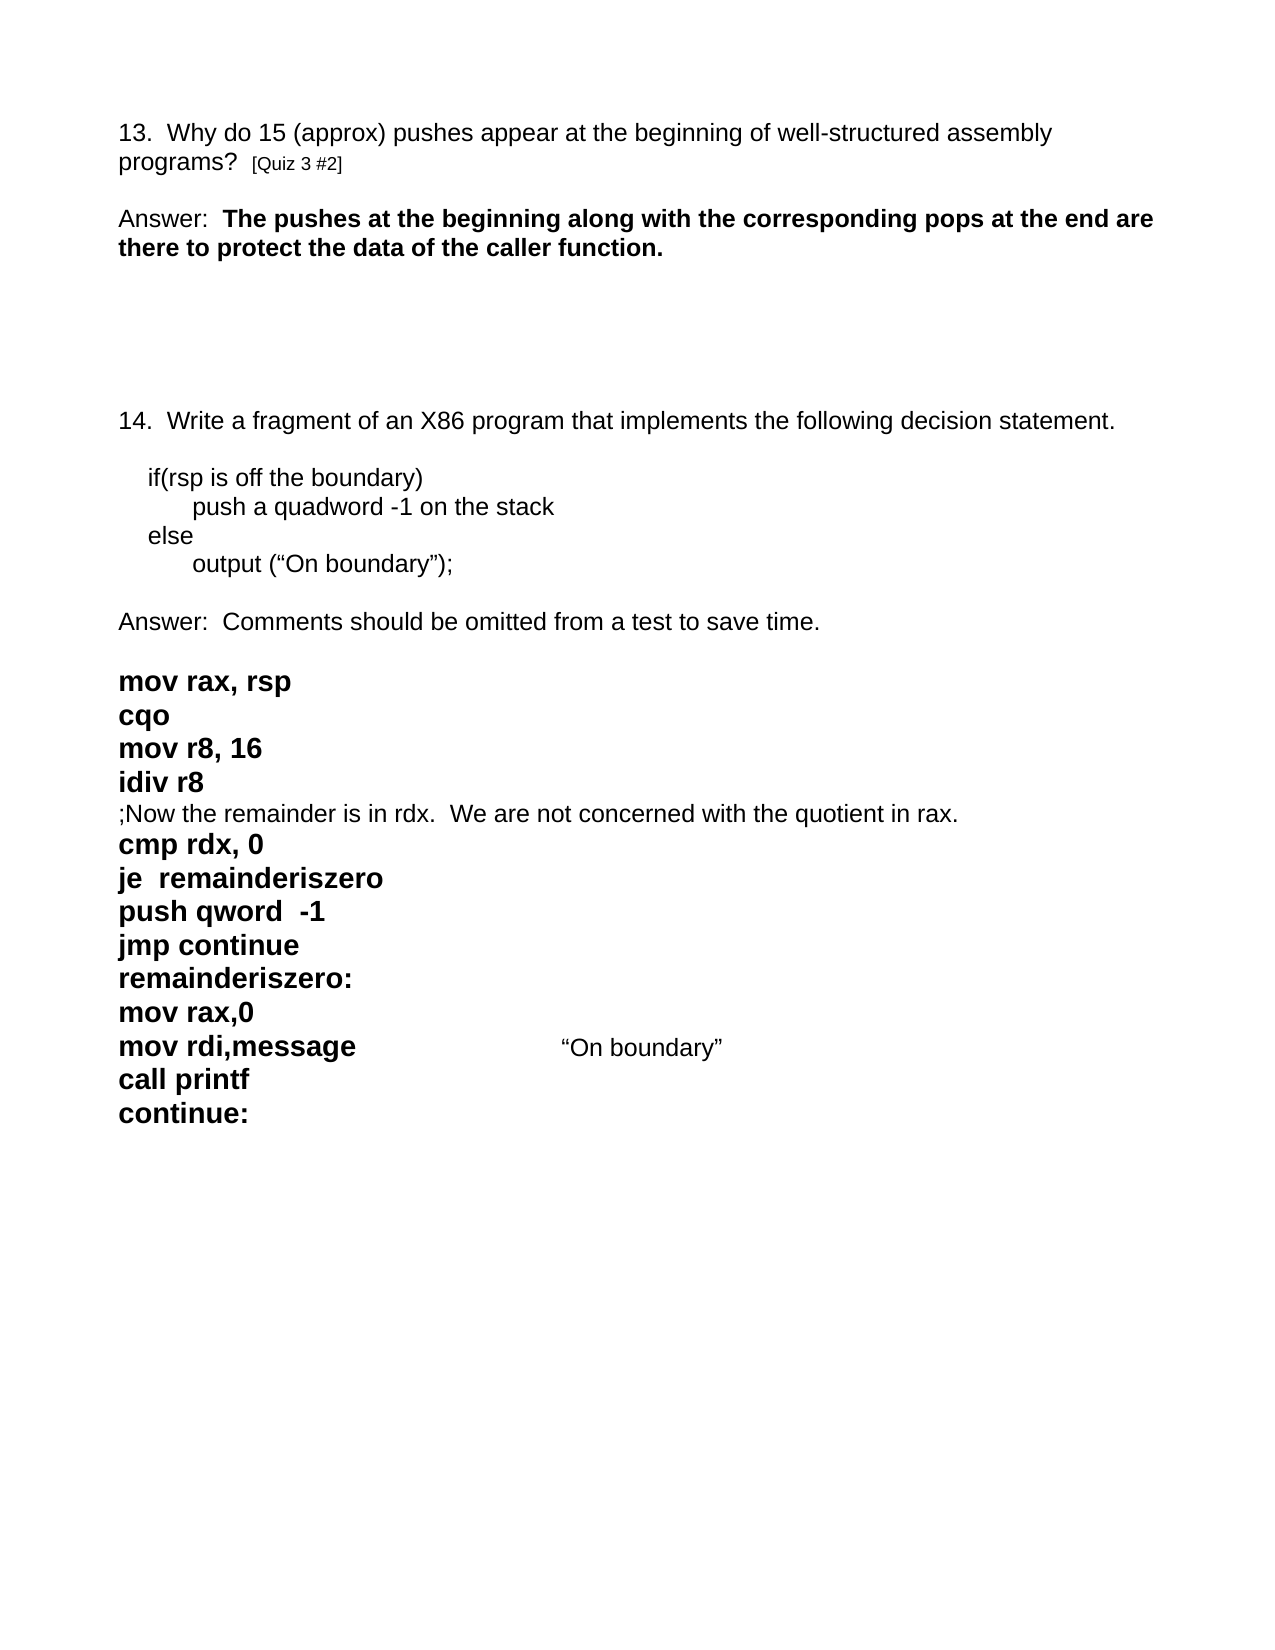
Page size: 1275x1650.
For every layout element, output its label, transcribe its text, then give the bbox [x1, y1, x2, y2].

text push a quadword -1 on the stack [118, 492, 1157, 521]
text mov r8, 16 [118, 731, 1157, 765]
text remainderiszero: [118, 961, 1157, 995]
text 14. Write a fragment of an X86 program that implements the following decision statement. [118, 406, 1157, 434]
text Answer: Comments should be omitted from a test to save time. [118, 607, 1157, 636]
text if(rsp is off the boundary) [118, 463, 1157, 492]
text mov rdi,message “On boundary” [118, 1028, 1157, 1062]
text ;Now the remainder is in rdx. We are not concerned with the quotient in rax. [118, 798, 1157, 827]
text continue: [118, 1096, 1157, 1129]
text cqo [118, 698, 1157, 731]
text push qword -1 [118, 894, 1157, 928]
text call printf [118, 1062, 1157, 1096]
text mov rax,0 [118, 995, 1157, 1028]
text output (“On boundary”); [118, 549, 1157, 578]
text jmp continue [118, 928, 1157, 961]
text else [118, 521, 1157, 549]
text je remainderiszero [118, 861, 1157, 894]
text Answer: The pushes at the beginning along with the corresponding pops at the end are there to protect the data of the caller function. [118, 204, 1157, 262]
text 13. Why do 15 (approx) pushes appear at the beginning of well-structured assembly programs? [Quiz 3 #2] [118, 118, 1157, 176]
text idiv r8 [118, 765, 1157, 798]
text mov rax, rsp [118, 664, 1157, 698]
text cmp rdx, 0 [118, 827, 1157, 861]
